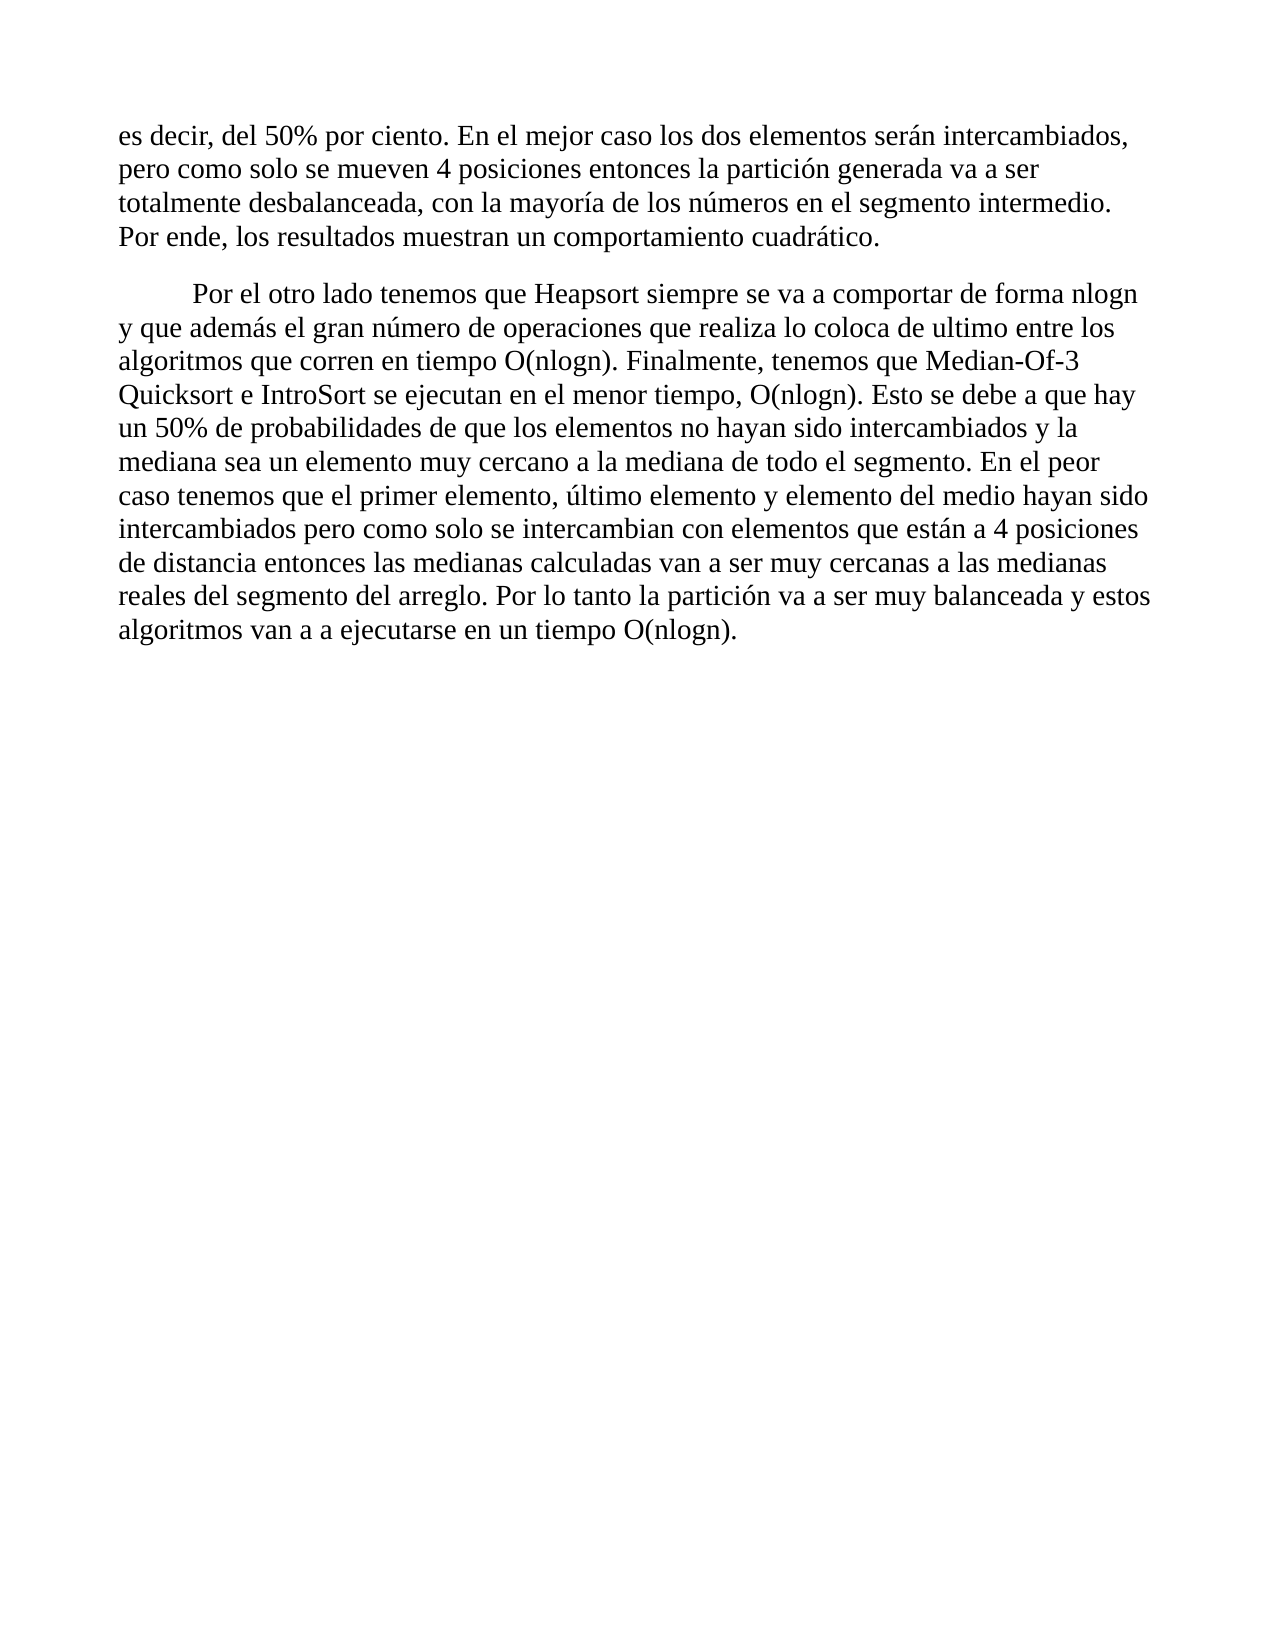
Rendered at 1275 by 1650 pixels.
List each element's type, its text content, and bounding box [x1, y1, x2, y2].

text es decir, del 50% por ciento. En el mejor caso los dos elementos serán intercambiados, pero como solo se mueven 4 posiciones entonces la partición generada va a ser totalmente desbalanceada, con la mayoría de los números en el segmento intermedio. Por ende, los resultados muestran un comportamiento cuadrático. [118, 118, 1157, 252]
text Por el otro lado tenemos que Heapsort siempre se va a comportar de forma nlogn y que además el gran número de operaciones que realiza lo coloca de ultimo entre los algoritmos que corren en tiempo O(nlogn). Finalmente, tenemos que Median-Of-3 Quicksort e IntroSort se ejecutan en el menor tiempo, O(nlogn). Esto se debe a que hay un 50% de probabilidades de que los elementos no hayan sido intercambiados y la mediana sea un elemento muy cercano a la mediana de todo el segmento. En el peor caso tenemos que el primer elemento, último elemento y elemento del medio hayan sido intercambiados pero como solo se intercambian con elementos que están a 4 posiciones de distancia entonces las medianas calculadas van a ser muy cercanas a las medianas reales del segmento del arreglo. Por lo tanto la partición va a ser muy balanceada y estos algoritmos van a a ejecutarse en un tiempo O(nlogn). [118, 276, 1157, 645]
